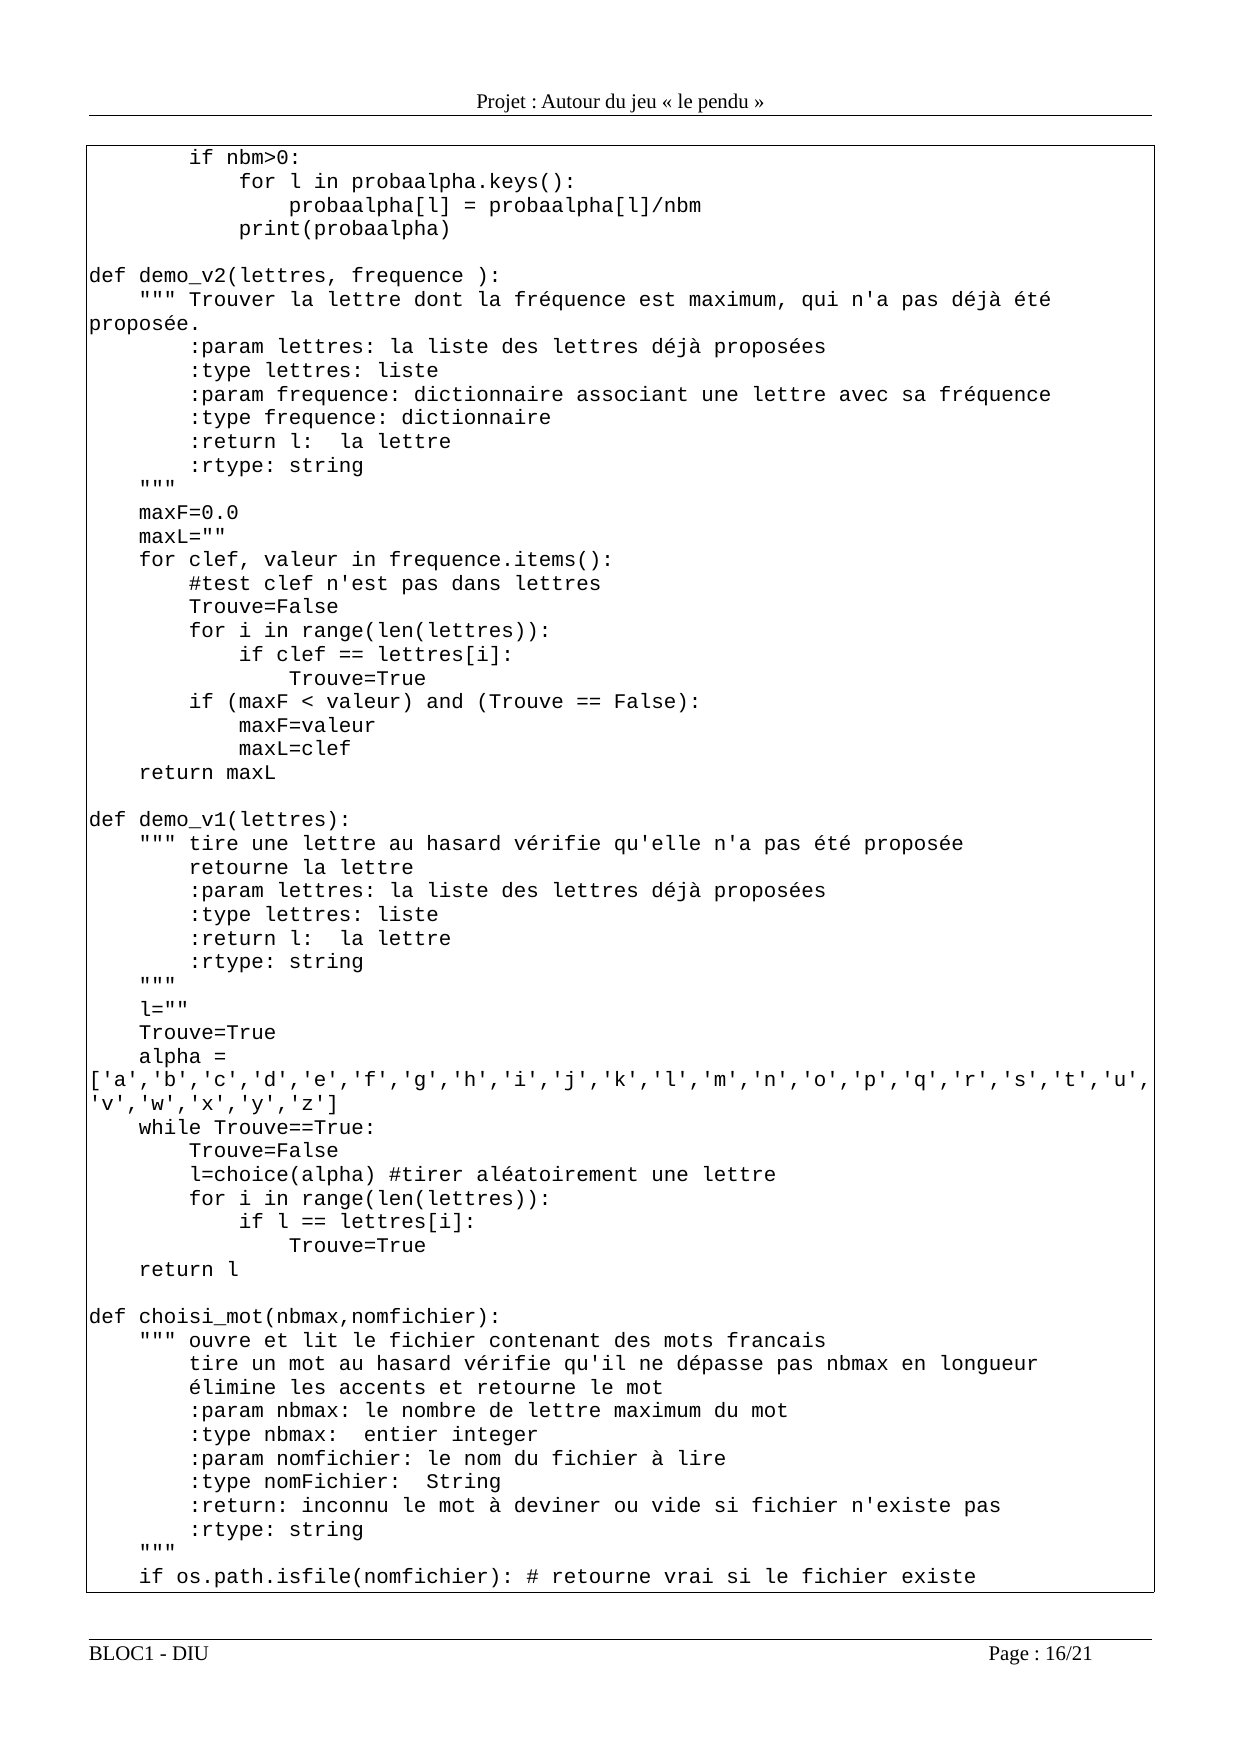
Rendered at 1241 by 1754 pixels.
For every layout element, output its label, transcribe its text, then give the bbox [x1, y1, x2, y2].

text :rtype: string [88, 951, 1152, 975]
text def choisi_mot(nbmax,nomfichier): [88, 1306, 1152, 1329]
text :type nomFichier: String [88, 1471, 1152, 1495]
text maxL="" [88, 526, 1152, 549]
text maxF=0.0 [88, 502, 1152, 526]
text :rtype: string [88, 455, 1152, 478]
text if nbm>0: [87, 146, 1154, 171]
text """ Trouver la lettre dont la fréquence est maximum, qui n'a pas déjà été proposée. [88, 289, 1152, 336]
text """ [88, 1542, 1152, 1563]
text :param nbmax: le nombre de lettre maximum du mot [88, 1401, 1152, 1424]
text maxL=clef [88, 738, 1152, 762]
text Trouve=False [88, 1140, 1152, 1164]
text :param lettres: la liste des lettres déjà proposées [88, 880, 1152, 904]
text """ tire une lettre au hasard vérifie qu'elle n'a pas été proposée [88, 833, 1152, 857]
text print(probaalpha) [88, 218, 1152, 242]
text élimine les accents et retourne le mot [88, 1377, 1152, 1401]
text def demo_v2(lettres, frequence ): [88, 266, 1152, 289]
text alpha = ['a','b','c','d','e','f','g','h','i','j','k','l','m','n','o','p','q','r','s','t','u','v','w','x','y','z'] [88, 1046, 1152, 1117]
text Trouve=False [88, 597, 1152, 620]
text """ ouvre et lit le fichier contenant des mots francais [88, 1329, 1152, 1353]
text if (maxF < valeur) and (Trouve == False): [88, 691, 1152, 715]
text :param nomfichier: le nom du fichier à lire [88, 1448, 1152, 1471]
text l="" [88, 998, 1152, 1022]
text for l in probaalpha.keys(): [88, 171, 1152, 194]
text :type lettres: liste [88, 360, 1152, 384]
text tire un mot au hasard vérifie qu'il ne dépasse pas nbmax en longueur [88, 1353, 1152, 1377]
text """ [88, 975, 1152, 998]
text def demo_v1(lettres): [88, 809, 1152, 833]
text :return: inconnu le mot à deviner ou vide si fichier n'existe pas [88, 1495, 1152, 1519]
text maxF=valeur [88, 715, 1152, 738]
text :type frequence: dictionnaire [88, 407, 1152, 431]
text retourne la lettre [88, 857, 1152, 880]
text l=choice(alpha) #tirer aléatoirement une lettre [88, 1164, 1152, 1188]
text probaalpha[l] = probaalpha[l]/nbm [88, 194, 1152, 218]
text if os.path.isfile(nomfichier): # retourne vrai si le fichier existe [87, 1563, 1154, 1592]
text Trouve=True [88, 1022, 1152, 1046]
text for i in range(len(lettres)): [88, 1188, 1152, 1211]
text :return l: la lettre [88, 431, 1152, 455]
text #test clef n'est pas dans lettres [88, 573, 1152, 597]
text while Trouve==True: [88, 1117, 1152, 1140]
text return maxL [88, 762, 1152, 786]
text for i in range(len(lettres)): [88, 620, 1152, 644]
text :rtype: string [88, 1519, 1152, 1542]
text if l == lettres[i]: [88, 1211, 1152, 1235]
text :type lettres: liste [88, 904, 1152, 928]
text if clef == lettres[i]: [88, 644, 1152, 667]
text :return l: la lettre [88, 928, 1152, 951]
text :param lettres: la liste des lettres déjà proposées [88, 336, 1152, 360]
text Trouve=True [88, 667, 1152, 691]
text :param frequence: dictionnaire associant une lettre avec sa fréquence [88, 384, 1152, 407]
text """ [88, 478, 1152, 502]
text :type nbmax: entier integer [88, 1424, 1152, 1448]
text for clef, valeur in frequence.items(): [88, 549, 1152, 573]
text return l [88, 1259, 1152, 1282]
text Trouve=True [88, 1235, 1152, 1259]
